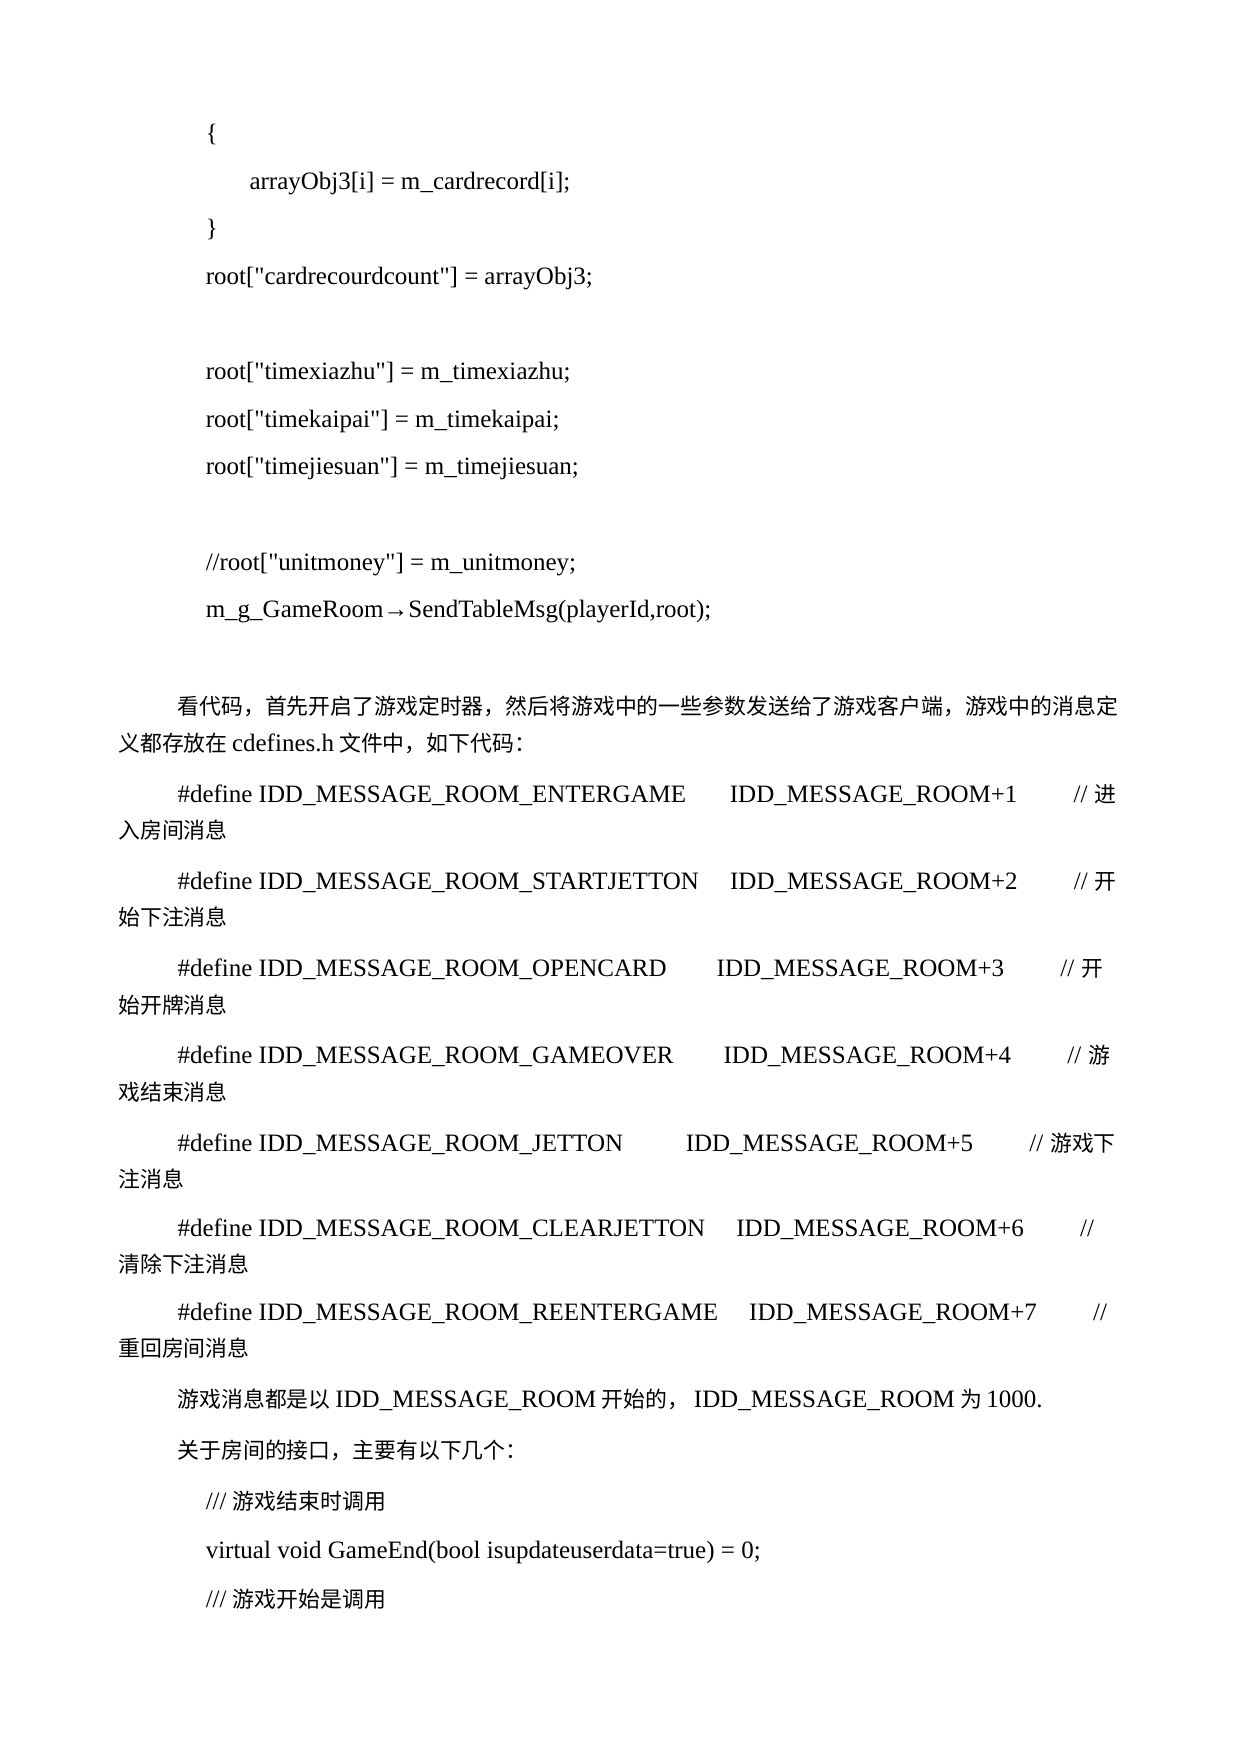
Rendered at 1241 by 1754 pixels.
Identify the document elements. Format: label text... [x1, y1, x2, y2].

text 看代码，首先开启了游戏定时器，然后将游戏中的一些参数发送给了游戏客户端，游戏中的消息定义都存放在cdefines.h文件中，如下代码： [118, 689, 1122, 757]
text arrayObj3[i] = m_cardrecord[i]; [118, 166, 1122, 194]
text m_g_GameRoom→SendTableMsg(playerId,root); [118, 594, 1122, 623]
text } [118, 213, 1122, 242]
text virtual void GameEnd(bool isupdateuserdata=true) = 0; [118, 1535, 1122, 1563]
text #define IDD_MESSAGE_ROOM_GAMEOVER IDD_MESSAGE_ROOM+4 // 游戏结束消息 [118, 1038, 1122, 1107]
text 游戏消息都是以 IDD_MESSAGE_ROOM开始的， IDD_MESSAGE_ROOM为1000. [118, 1382, 1122, 1413]
text #define IDD_MESSAGE_ROOM_OPENCARD IDD_MESSAGE_ROOM+3 // 开始开牌消息 [118, 951, 1122, 1019]
text root["timexiazhu"] = m_timexiazhu; [118, 356, 1122, 385]
text 关于房间的接口，主要有以下几个： [118, 1433, 1122, 1464]
text #define IDD_MESSAGE_ROOM_ENTERGAME IDD_MESSAGE_ROOM+1 // 进入房间消息 [118, 777, 1122, 845]
text /// 游戏结束时调用 [118, 1484, 1122, 1515]
text root["timekaipai"] = m_timekaipai; [118, 404, 1122, 432]
text #define IDD_MESSAGE_ROOM_JETTON IDD_MESSAGE_ROOM+5 // 游戏下注消息 [118, 1126, 1122, 1194]
text #define IDD_MESSAGE_ROOM_REENTERGAME IDD_MESSAGE_ROOM+7 // 重回房间消息 [118, 1297, 1122, 1363]
text root["cardrecourdcount"] = arrayObj3; [118, 261, 1122, 290]
text //root["unitmoney"] = m_unitmoney; [118, 547, 1122, 575]
text { [118, 118, 1122, 147]
text #define IDD_MESSAGE_ROOM_STARTJETTON IDD_MESSAGE_ROOM+2 // 开始下注消息 [118, 864, 1122, 932]
text /// 游戏开始是调用 [118, 1582, 1122, 1614]
text root["timejiesuan"] = m_timejiesuan; [118, 451, 1122, 480]
text #define IDD_MESSAGE_ROOM_CLEARJETTON IDD_MESSAGE_ROOM+6 // 清除下注消息 [118, 1213, 1122, 1278]
